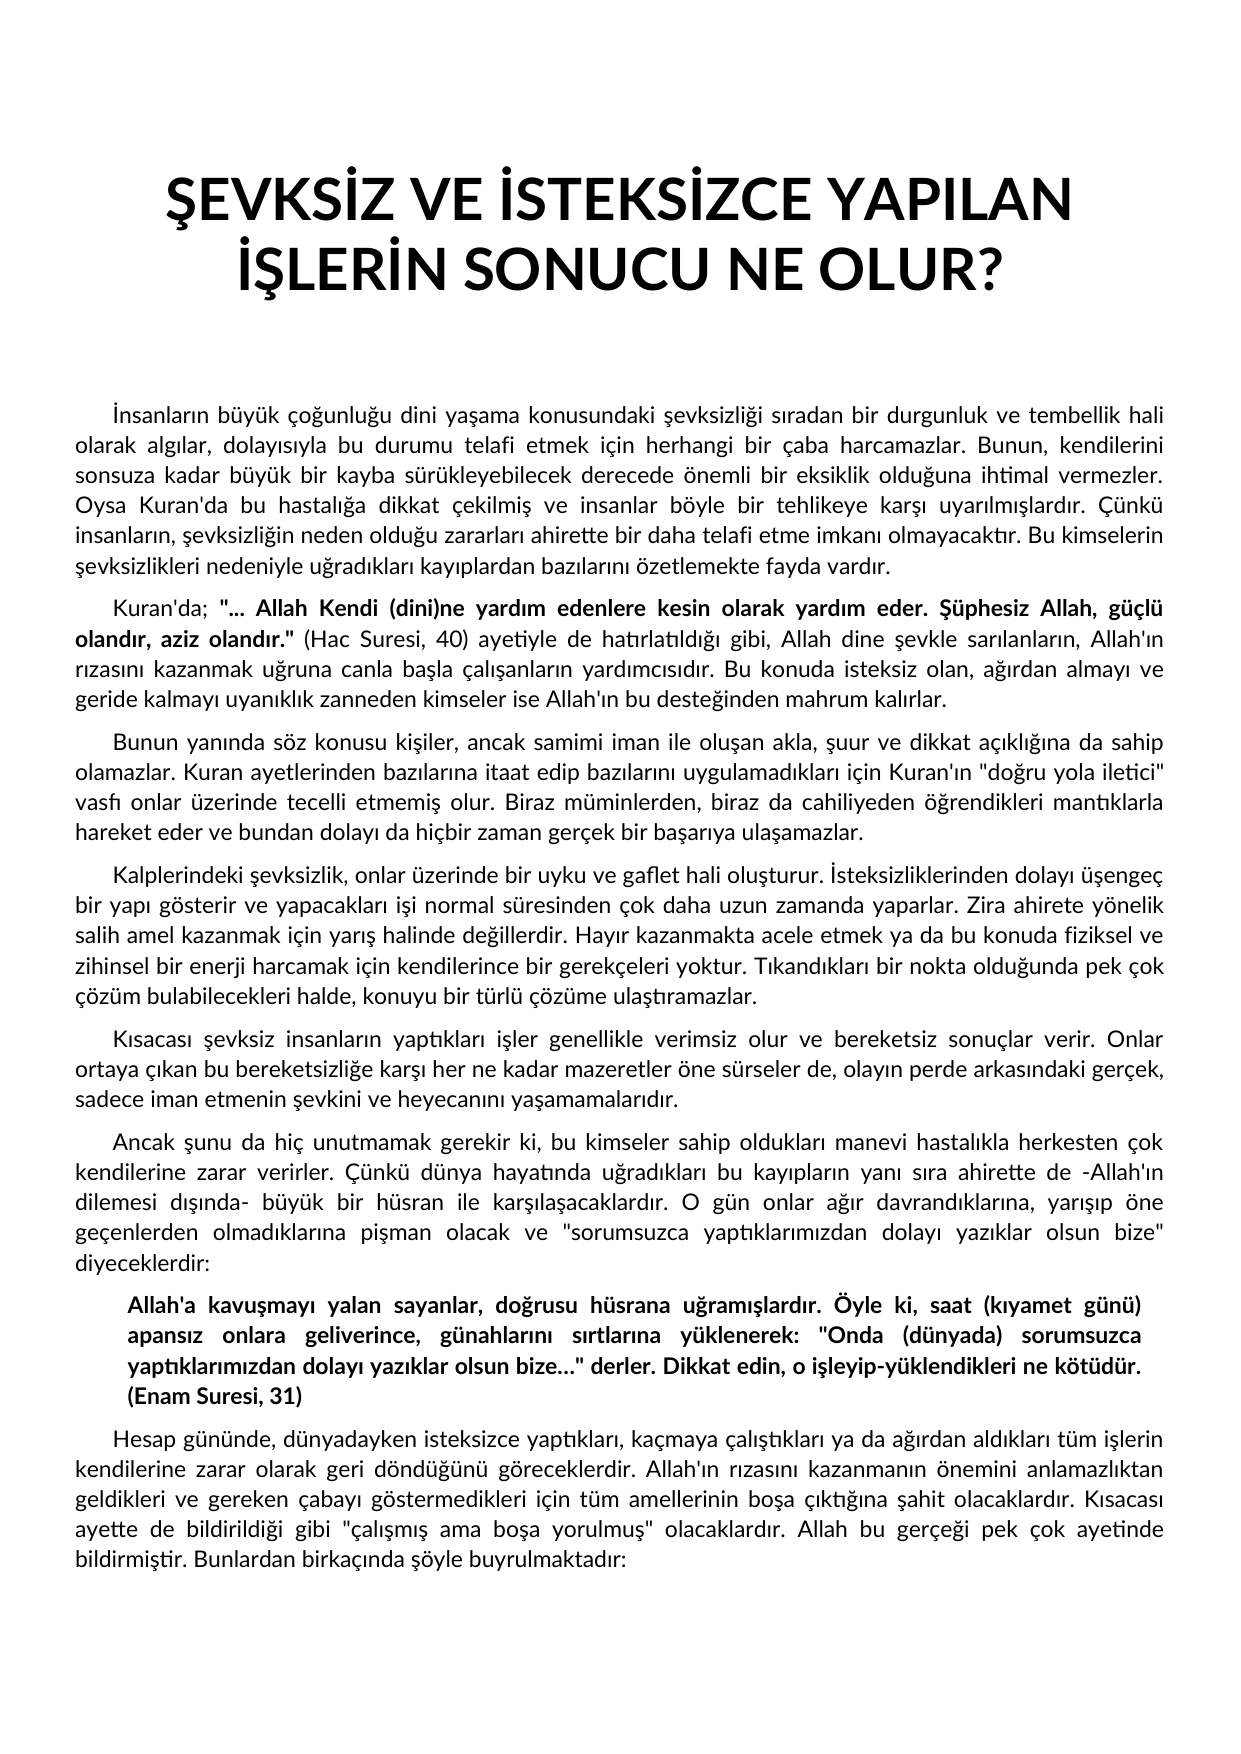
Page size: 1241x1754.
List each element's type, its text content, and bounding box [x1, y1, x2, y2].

text Bunun yanında söz konusu kişiler, ancak samimi iman ile oluşan akla, şuur ve dikkat açıklığına da sahip olamazlar. Kuran ayetlerinden bazılarına itaat edip bazılarını uygulamadıkları için Kuran'ın "doğru yola iletici" vasfı onlar üzerinde tecelli etmemiş olur. Biraz müminlerden, biraz da cahiliyeden öğrendikleri mantıklarla hareket eder ve bundan dolayı da hiçbir zaman gerçek bir başarıya ulaşamazlar. [75, 727, 1165, 846]
text Kalplerindeki şevksizlik, onlar üzerinde bir uyku ve gaflet hali oluşturur. İsteksizliklerinden dolayı üşengeç bir yapı gösterir ve yapacakları işi normal süresinden çok daha uzun zamanda yaparlar. Zira ahirete yönelik salih amel kazanmak için yarış halinde değillerdir. Hayır kazanmakta acele etmek ya da bu konuda fiziksel ve zihinsel bir enerji harcamak için kendilerince bir gerekçeleri yoktur. Tıkandıkları bir nokta olduğunda pek çok çözüm bulabilecekleri halde, konuyu bir türlü çözüme ulaştıramazlar. [75, 861, 1165, 1009]
subtitle ŞEVKSİZ VE İSTEKSİZCE YAPILAN İŞLERİN SONUCU NE OLUR? [75, 162, 1165, 302]
text Kısacası şevksiz insanların yaptıkları işler genellikle verimsiz olur ve bereketsiz sonuçlar verir. Onlar ortaya çıkan bu bereketsizliğe karşı her ne kadar mazeretler öne sürseler de, olayın perde arkasındaki gerçek, sadece iman etmenin şevkini ve heyecanını yaşamamalarıdır. [75, 1024, 1165, 1112]
text Kuran'da; "... Allah Kendi (dini)ne yardım edenlere kesin olarak yardım eder. Şüphesiz Allah, güçlü olandır, aziz olandır." (Hac Suresi, 40) ayetiyle de hatırlatıldığı gibi, Allah dine şevkle sarılanların, Allah'ın rızasını kazanmak uğruna canla başla çalışanların yardımcısıdır. Bu konuda isteksiz olan, ağırdan almayı ve geride kalmayı uyanıklık zanneden kimseler ise Allah'ın bu desteğinden mahrum kalırlar. [75, 594, 1165, 712]
text Allah'a kavuşmayı yalan sayanlar, doğrusu hüsrana uğramışlardır. Öyle ki, saat (kıyamet günü) apansız onlara geliverince, günahlarını sırtlarına yüklenerek: "Onda (dünyada) sorumsuzca yaptıklarımızdan dolayı yazıklar olsun bize…" derler. Dikkat edin, o işleyip-yüklendikleri ne kötüdür. (Enam Suresi, 31) [127, 1291, 1143, 1409]
text İnsanların büyük çoğunluğu dini yaşama konusundaki şevksizliği sıradan bir durgunluk ve tembellik hali olarak algılar, dolayısıyla bu durumu telafi etmek için herhangi bir çaba harcamazlar. Bunun, kendilerini sonsuza kadar büyük bir kayba sürükleyebilecek derecede önemli bir eksiklik olduğuna ihtimal vermezler. Oysa Kuran'da bu hastalığa dikkat çekilmiş ve insanlar böyle bir tehlikeye karşı uyarılmışlardır. Çünkü insanların, şevksizliğin neden olduğu zararları ahirette bir daha telafi etme imkanı olmayacaktır. Bu kimselerin şevksizlikleri nedeniyle uğradıkları kayıplardan bazılarını özetlemekte fayda vardır. [75, 400, 1165, 579]
text Ancak şunu da hiç unutmamak gerekir ki, bu kimseler sahip oldukları manevi hastalıkla herkesten çok kendilerine zarar verirler. Çünkü dünya hayatında uğradıkları bu kayıpların yanı sıra ahirette de -Allah'ın dilemesi dışında- büyük bir hüsran ile karşılaşacaklardır. O gün onlar ağır davrandıklarına, yarışıp öne geçenlerden olmadıklarına pişman olacak ve "sorumsuzca yaptıklarımızdan dolayı yazıklar olsun bize" diyeceklerdir: [75, 1127, 1165, 1276]
text Hesap gününde, dünyadayken isteksizce yaptıkları, kaçmaya çalıştıkları ya da ağırdan aldıkları tüm işlerin kendilerine zarar olarak geri döndüğünü göreceklerdir. Allah'ın rızasını kazanmanın önemini anlamazlıktan geldikleri ve gereken çabayı göstermedikleri için tüm amellerinin boşa çıktığına şahit olacaklardır. Kısacası ayette de bildirildiği gibi "çalışmış ama boşa yorulmuş" olacaklardır. Allah bu gerçeği pek çok ayetinde bildirmiştir. Bunlardan birkaçında şöyle buyrulmaktadır: [75, 1424, 1165, 1573]
